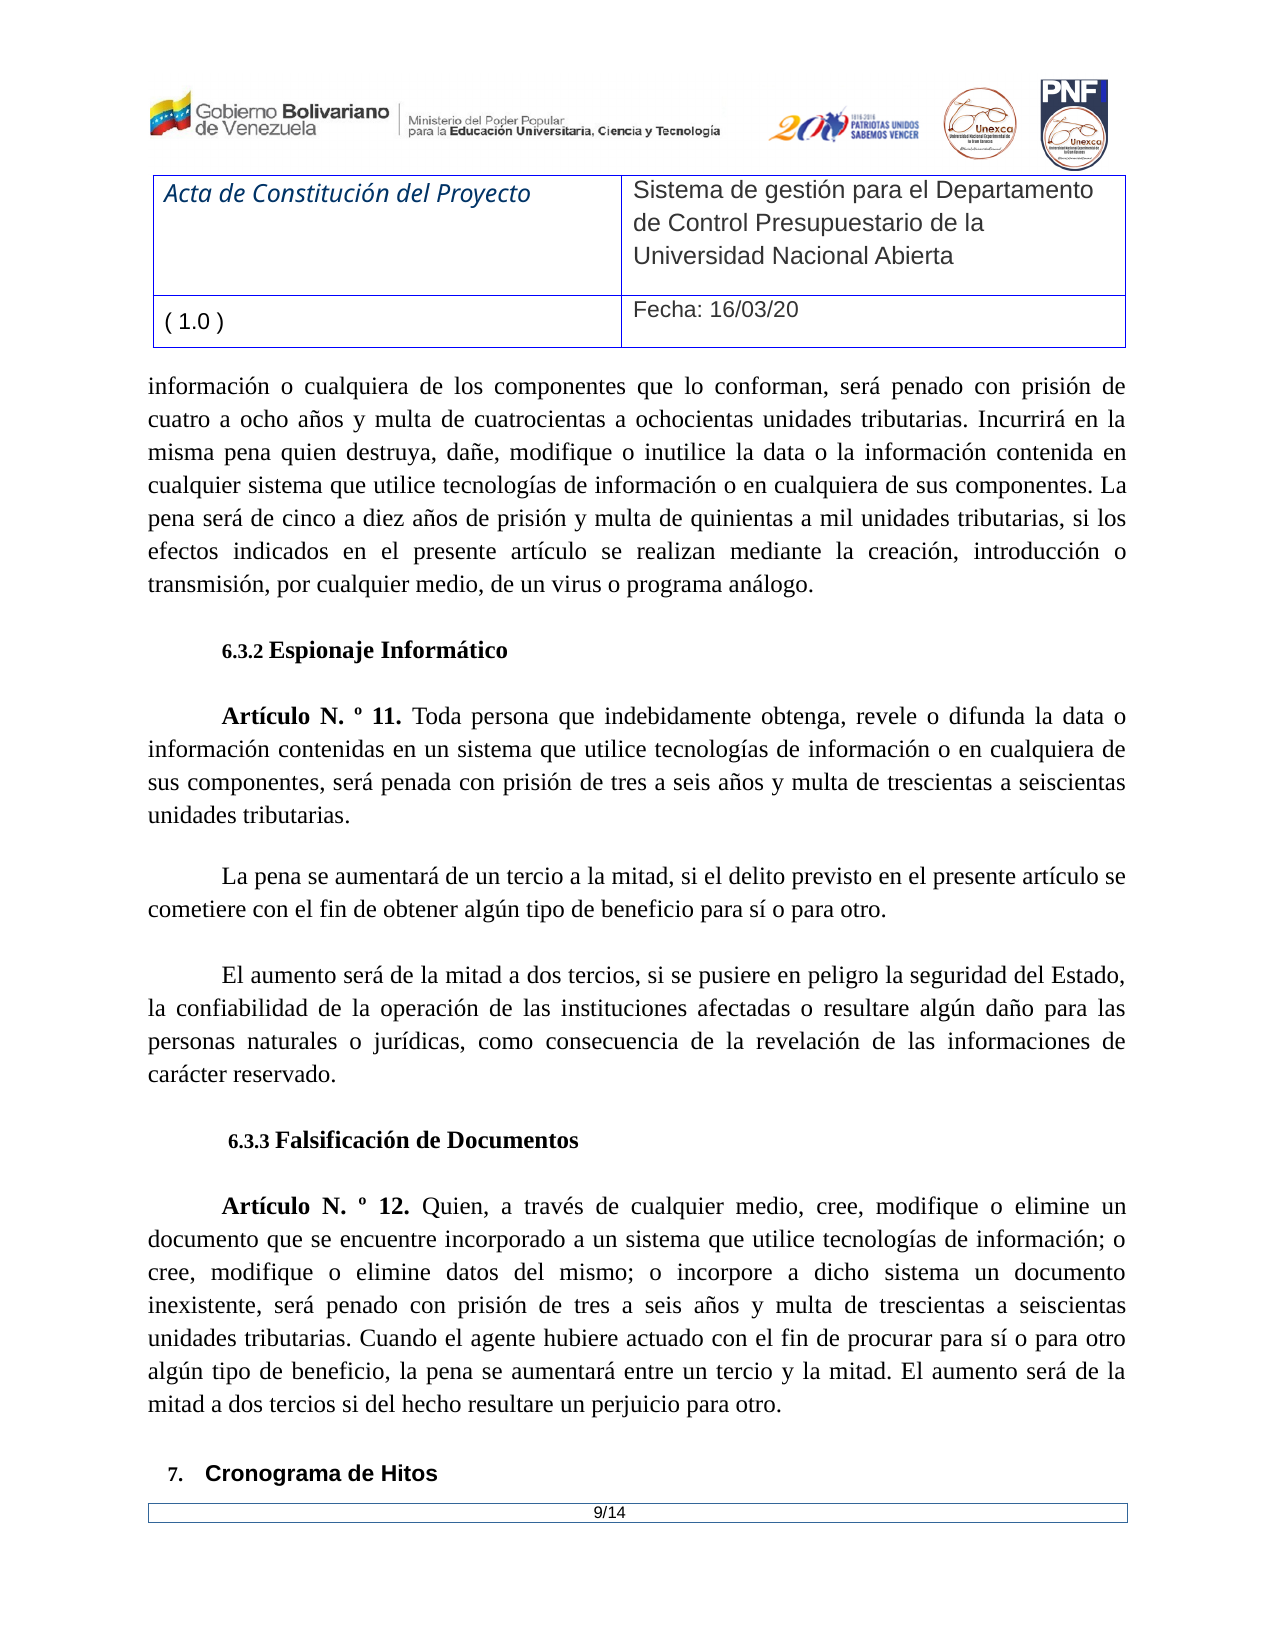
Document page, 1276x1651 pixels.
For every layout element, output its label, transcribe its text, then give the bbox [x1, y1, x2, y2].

text Artículo N. º 12. Quien, a través de cualquier medio, cree, modifique o elimine un documento que se encuentre incorporado a un sistema que utilice tecnologías de información; o cree, modifique o elimine datos del mismo; o incorpore a dicho sistema un documento inexistente, será penado con prisión de tres a seis años y multa de trescientas a seiscientas unidades tributarias. Cuando el agente hubiere actuado con el fin de procurar para sí o para otro algún tipo de beneficio, la pena se aumentará entre un tercio y la mitad. El aumento será de la mitad a dos tercios si del hecho resultare un perjuicio para otro. [148, 1191, 1127, 1418]
text El aumento será de la mitad a dos tercios, si se pusiere en peligro la seguridad del Estado, la confiabilidad de la operación de las instituciones afectadas o resultare algún daño para las personas naturales o jurídicas, como consecuencia de la revelación de las informaciones de carácter reservado. [148, 960, 1127, 1088]
text La pena se aumentará de un tercio a la mitad, si el delito previsto en el presente artículo se cometiere con el fin de obtener algún tipo de beneficio para sí o para otro. [148, 861, 1127, 923]
list Cronograma de Hitos [167, 1460, 1127, 1486]
text 6.3.2 Espionaje Informático [148, 635, 1127, 664]
text información o cualquiera de los componentes que lo conforman, será penado con prisión de cuatro a ocho años y multa de cuatrocientas a ochocientas unidades tributarias. Incurrirá en la misma pena quien destruya, dañe, modifique o inutilice la data o la información contenida en cualquier sistema que utilice tecnologías de información o en cualquiera de sus componentes. La pena será de cinco a diez años de prisión y multa de quinientas a mil unidades tributarias, si los efectos indicados en el presente artículo se realizan mediante la creación, introducción o transmisión, por cualquier medio, de un virus o programa análogo. [148, 371, 1127, 598]
text 6.3.3 Falsificación de Documentos [148, 1125, 1127, 1154]
text Artículo N. º 11. Toda persona que indebidamente obtenga, revele o difunda la data o información contenidas en un sistema que utilice tecnologías de información o en cualquiera de sus componentes, será penada con prisión de tres a seis años y multa de trescientas a seiscientas unidades tributarias. [148, 701, 1127, 829]
